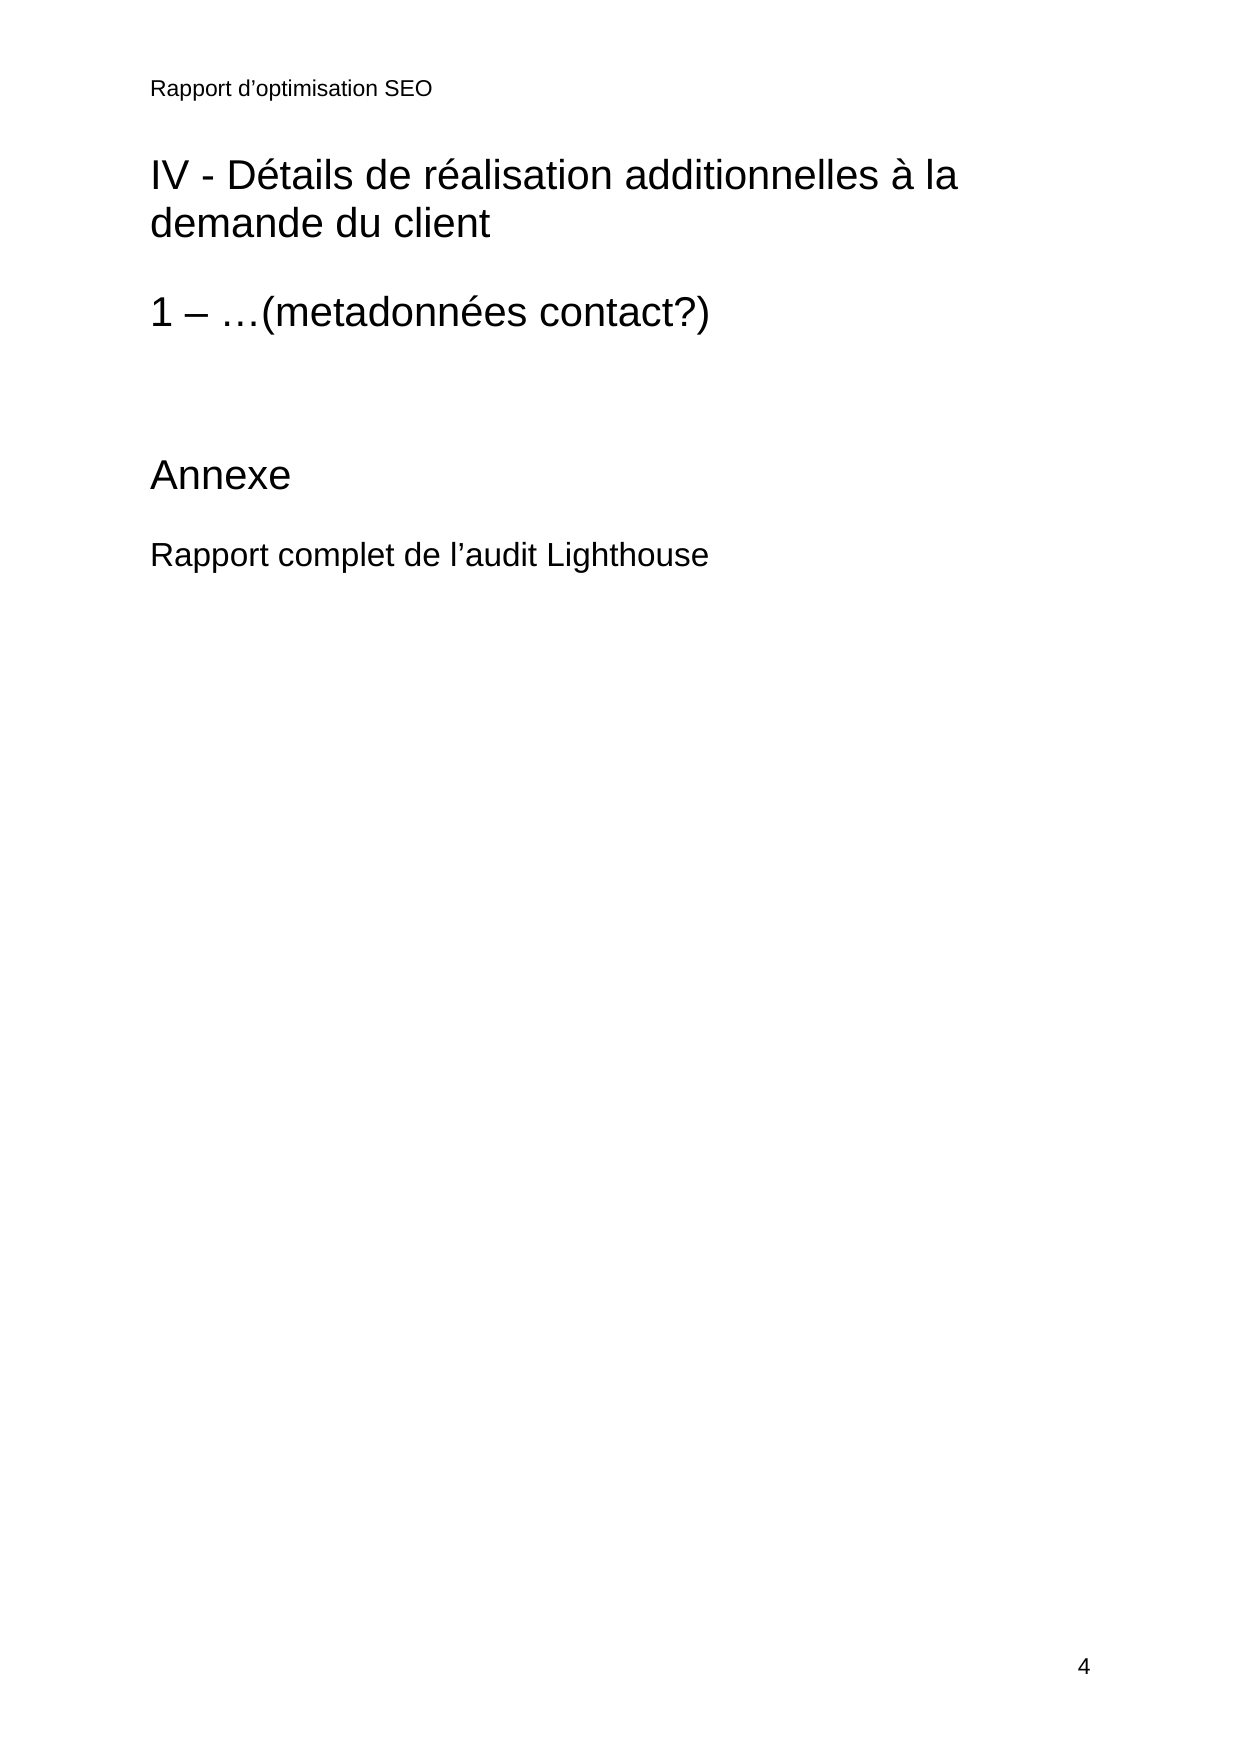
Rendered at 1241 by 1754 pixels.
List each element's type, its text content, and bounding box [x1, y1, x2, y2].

subtitle Rapport complet de l’audit Lighthouse [150, 535, 1090, 574]
subtitle IV - Détails de réalisation additionnelles à la demande du client [150, 150, 1090, 246]
subtitle 1 – …(metadonnées contact?) [150, 287, 1090, 335]
subtitle Annexe [150, 450, 1090, 498]
